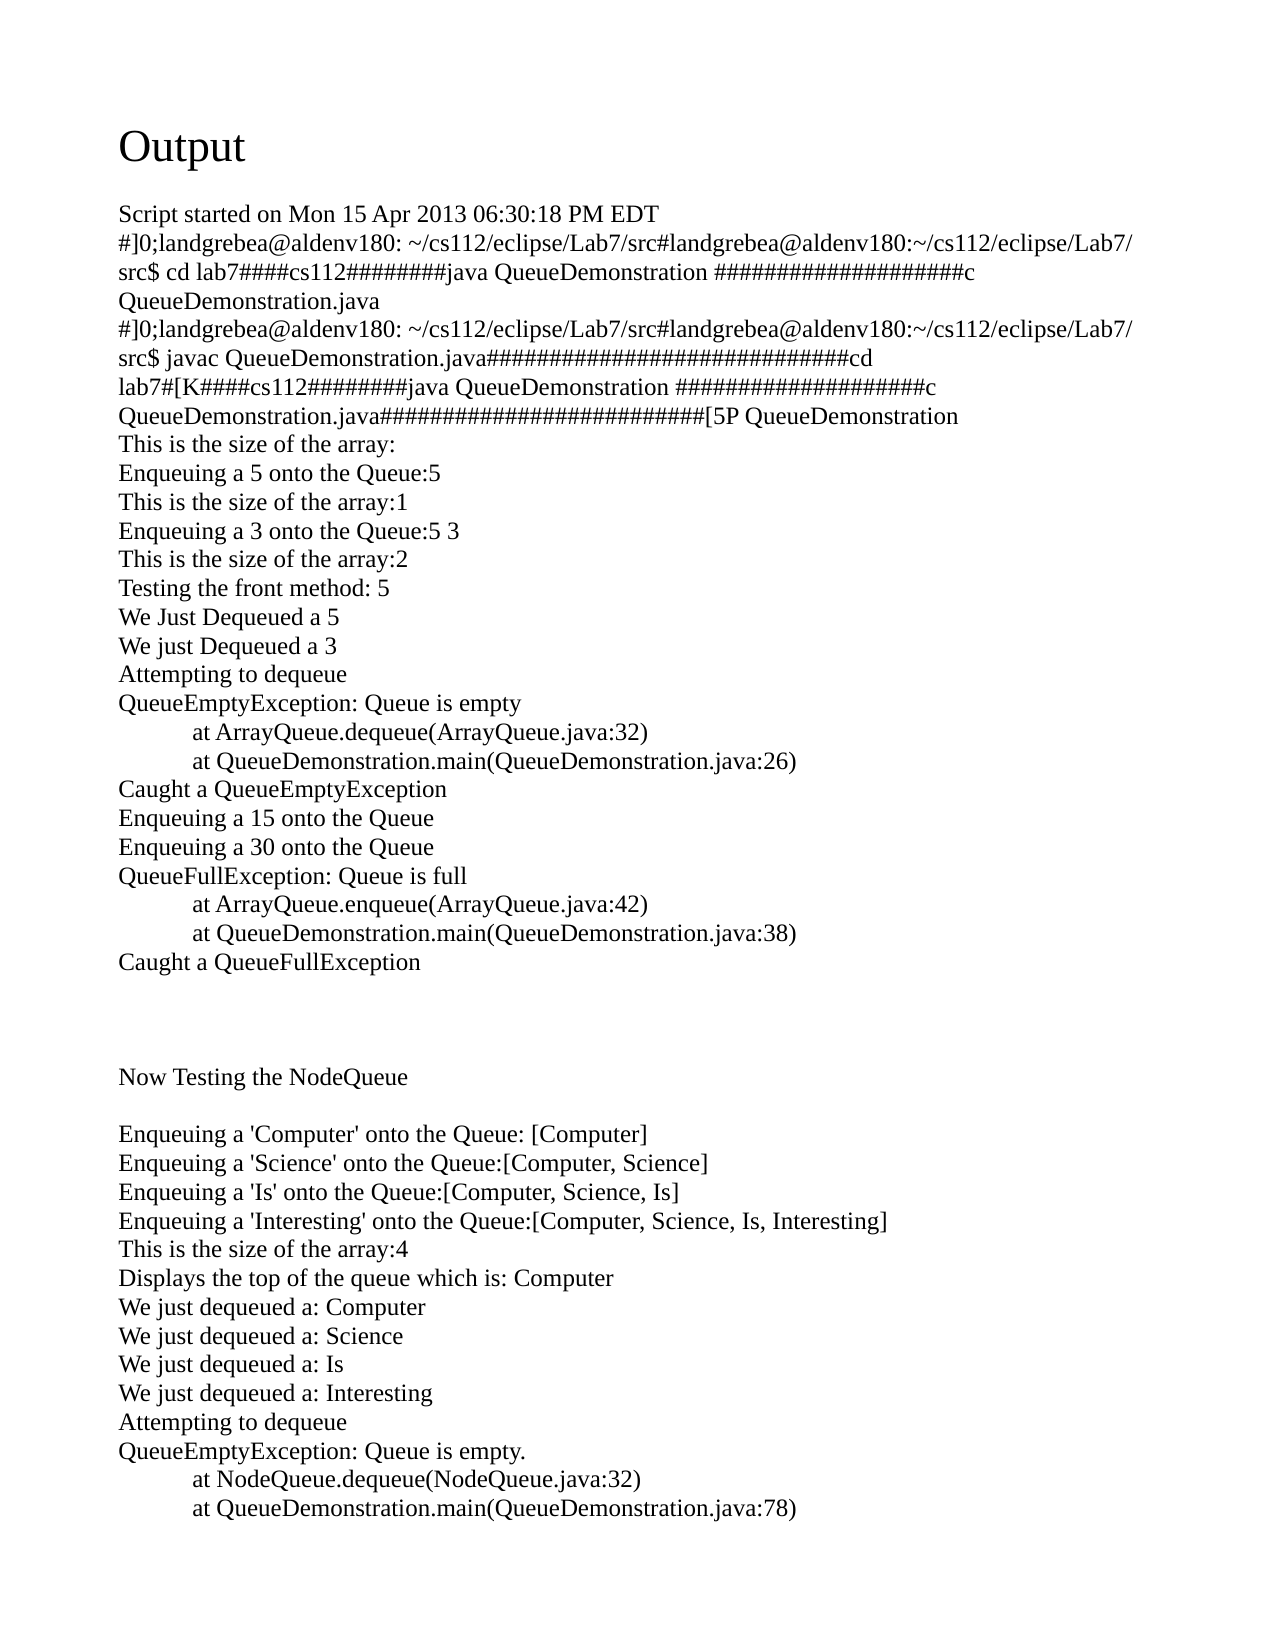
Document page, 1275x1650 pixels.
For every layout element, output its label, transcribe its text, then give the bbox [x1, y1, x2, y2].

text at ArrayQueue.dequeue(ArrayQueue.java:32) [118, 717, 1157, 746]
text #]0;landgrebea@aldenv180: ~/cs112/eclipse/Lab7/src#landgrebea@aldenv180:~/cs112/eclipse/Lab7/src$ javac QueueDemonstration.java#############################cd lab7#[K####cs112########java QueueDemonstration ####################c QueueDemonstration.java##########################[5P QueueDemonstration [118, 314, 1157, 429]
text This is the size of the array:2 [118, 544, 1157, 573]
text Script started on Mon 15 Apr 2013 06:30:18 PM EDT #]0;landgrebea@aldenv180: ~/cs112/eclipse/Lab7/src#landgrebea@aldenv180:~/cs112/eclipse/Lab7/src$ cd lab7####cs112########java QueueDemonstration ####################c QueueDemonstration.java [118, 199, 1157, 314]
text at NodeQueue.dequeue(NodeQueue.java:32) [118, 1464, 1157, 1493]
text Testing the front method: 5 [118, 573, 1157, 602]
text at QueueDemonstration.main(QueueDemonstration.java:38) [118, 918, 1157, 947]
text We Just Dequeued a 5 [118, 602, 1157, 631]
text Enqueuing a 15 onto the Queue [118, 803, 1157, 832]
text QueueEmptyException: Queue is empty [118, 688, 1157, 717]
text We just Dequeued a 3 [118, 631, 1157, 659]
text This is the size of the array:4 [118, 1234, 1157, 1263]
text at QueueDemonstration.main(QueueDemonstration.java:78) [118, 1493, 1157, 1522]
text Displays the top of the queue which is: Computer [118, 1263, 1157, 1292]
text Attempting to dequeue [118, 659, 1157, 688]
text Enqueuing a 'Science' onto the Queue:[Computer, Science] [118, 1148, 1157, 1177]
text Enqueuing a 5 onto the Queue:5 [118, 458, 1157, 487]
text at ArrayQueue.enqueue(ArrayQueue.java:42) [118, 889, 1157, 918]
text Caught a QueueEmptyException [118, 774, 1157, 803]
text Caught a QueueFullException [118, 947, 1157, 976]
text Attempting to dequeue [118, 1407, 1157, 1436]
text QueueFullException: Queue is full [118, 861, 1157, 889]
text We just dequeued a: Science [118, 1321, 1157, 1349]
text Now Testing the NodeQueue [118, 1062, 1157, 1091]
text Enqueuing a 'Is' onto the Queue:[Computer, Science, Is] [118, 1177, 1157, 1206]
text at QueueDemonstration.main(QueueDemonstration.java:26) [118, 746, 1157, 774]
text Enqueuing a 30 onto the Queue [118, 832, 1157, 861]
text QueueEmptyException: Queue is empty. [118, 1436, 1157, 1464]
text Enqueuing a 'Computer' onto the Queue: [Computer] [118, 1119, 1157, 1148]
text This is the size of the array:1 [118, 487, 1157, 516]
text Output [118, 118, 1157, 171]
text We just dequeued a: Is [118, 1349, 1157, 1378]
text We just dequeued a: Interesting [118, 1378, 1157, 1407]
text Enqueuing a 'Interesting' onto the Queue:[Computer, Science, Is, Interesting] [118, 1206, 1157, 1234]
text This is the size of the array: [118, 429, 1157, 458]
text Enqueuing a 3 onto the Queue:5 3 [118, 516, 1157, 544]
text We just dequeued a: Computer [118, 1292, 1157, 1321]
